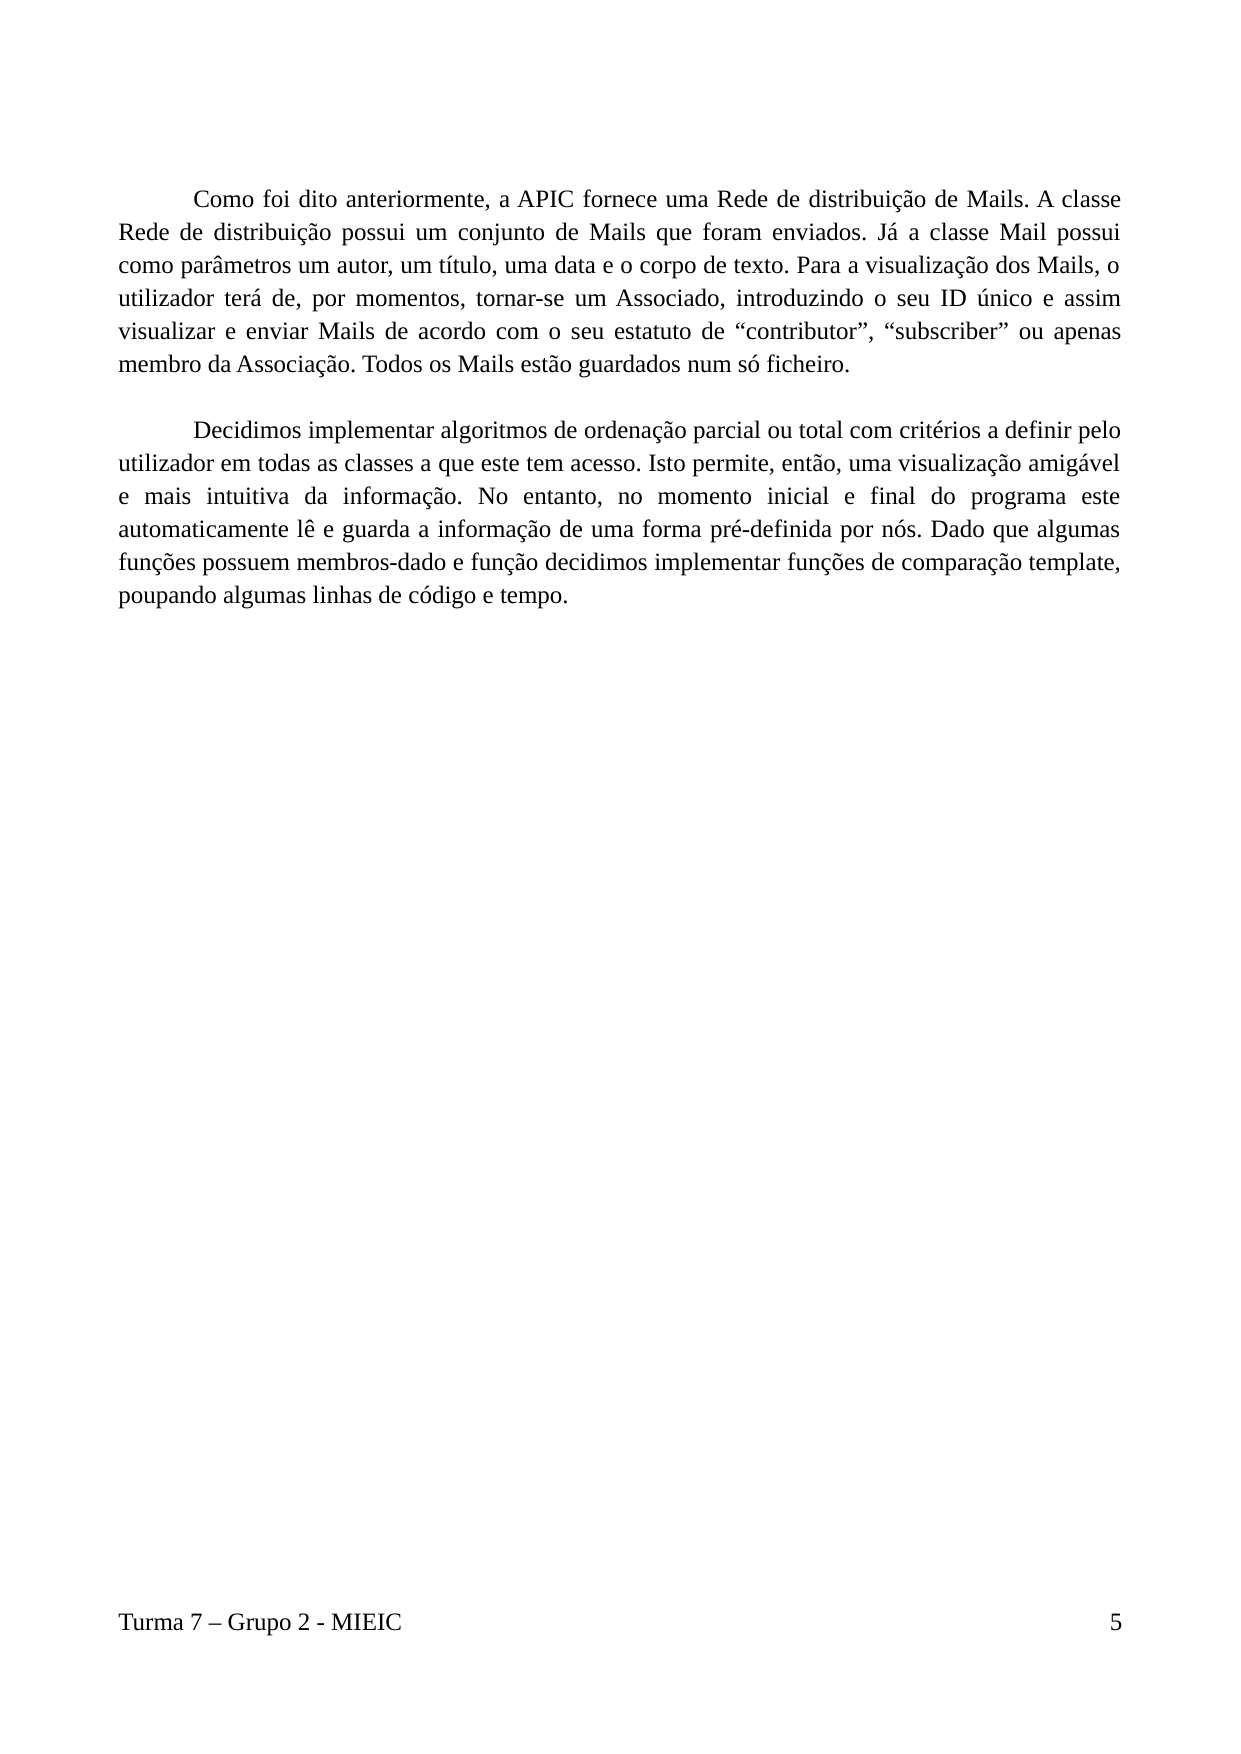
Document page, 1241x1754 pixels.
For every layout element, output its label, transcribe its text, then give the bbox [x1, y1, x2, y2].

text Como foi dito anteriormente, a APIC fornece uma Rede de distribuição de Mails. A classe Rede de distribuição possui um conjunto de Mails que foram enviados. Já a classe Mail possui como parâmetros um autor, um título, uma data e o corpo de texto. Para a visualização dos Mails, o utilizador terá de, por momentos, tornar-se um Associado, introduzindo o seu ID único e assim visualizar e enviar Mails de acordo com o seu estatuto de “contributor”, “subscriber” ou apenas membro da Associação. Todos os Mails estão guardados num só ficheiro. [118, 184, 1122, 378]
text Decidimos implementar algoritmos de ordenação parcial ou total com critérios a definir pelo utilizador em todas as classes a que este tem acesso. Isto permite, então, uma visualização amigável e mais intuitiva da informação. No entanto, no momento inicial e final do programa este automaticamente lê e guarda a informação de uma forma pré-definida por nós. Dado que algumas funções possuem membros-dado e função decidimos implementar funções de comparação template, poupando algumas linhas de código e tempo. [118, 415, 1122, 609]
